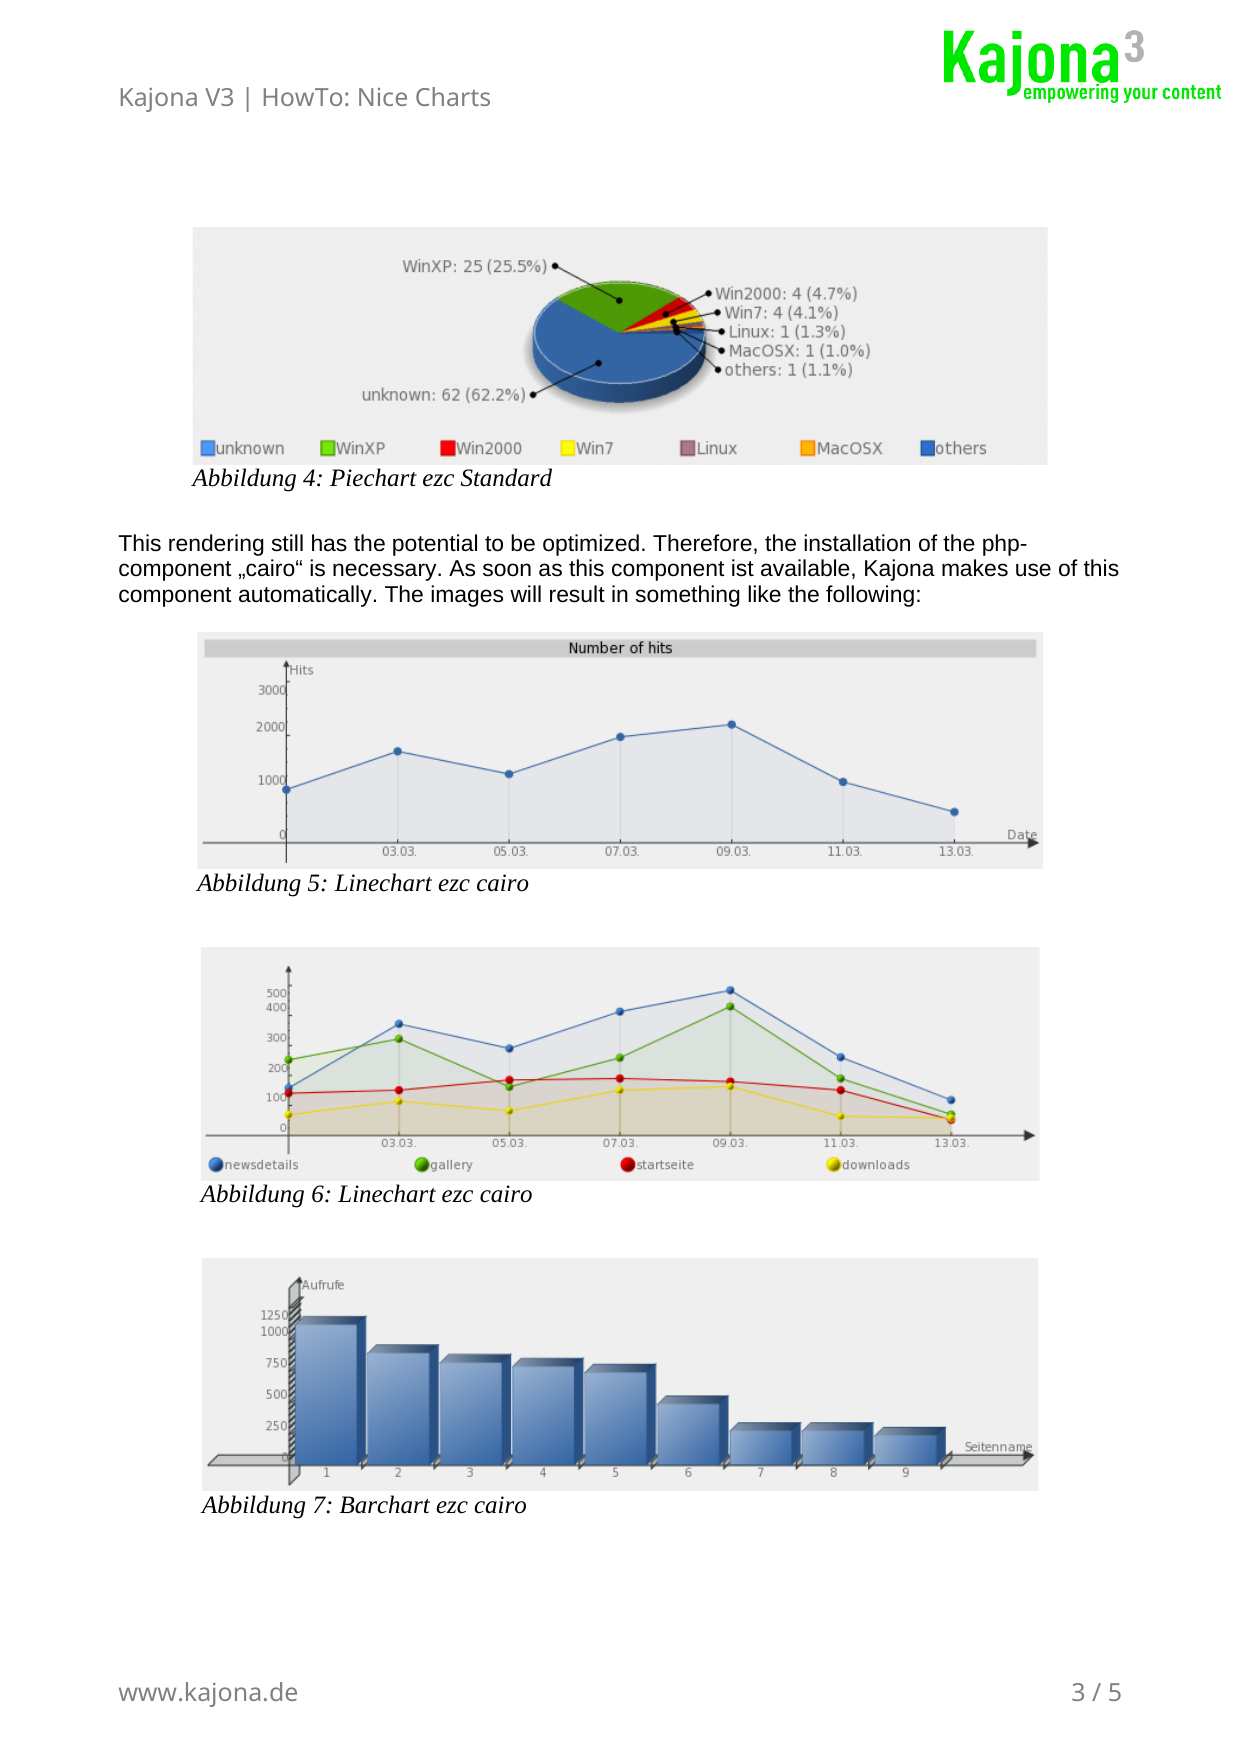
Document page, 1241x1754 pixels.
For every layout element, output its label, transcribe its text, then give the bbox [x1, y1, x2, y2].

text Abbildung 6: Linechart ezc cairo [201, 1181, 1039, 1208]
picture [197, 632, 1044, 869]
picture [944, 30, 1221, 103]
picture [192, 227, 1048, 465]
picture [202, 1258, 1039, 1491]
picture [200, 947, 1040, 1181]
text Abbildung 7: Barchart ezc cairo [202, 1491, 1038, 1518]
text This rendering still has the potential to be optimized. Therefore, the installation of the php-component „cairo“ is necessary. As soon as this component ist available, Kajona makes use of this component automatically. The images will result in something like the following: [118, 530, 1122, 607]
text Abbildung 4: Piechart ezc Standard [192, 465, 1047, 492]
text Abbildung 5: Linechart ezc cairo [197, 869, 1043, 897]
